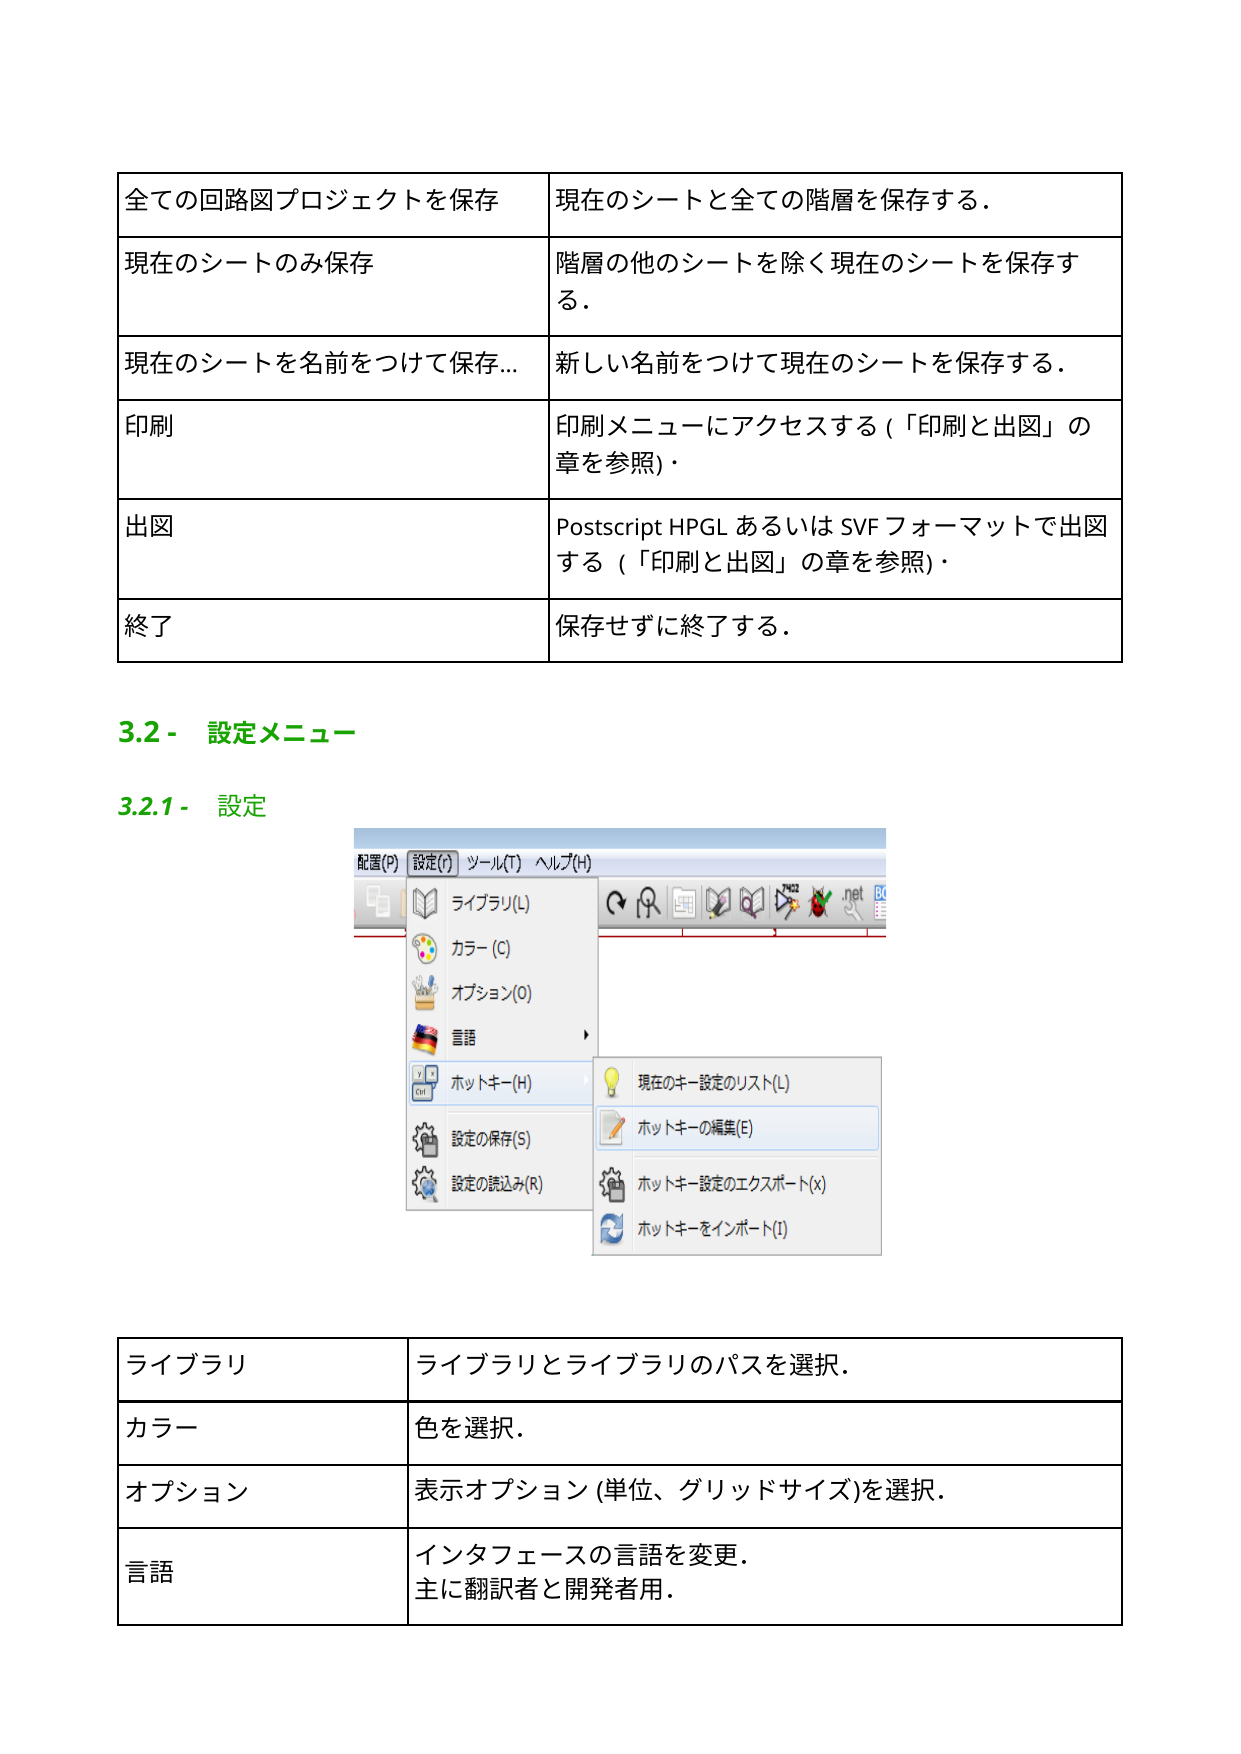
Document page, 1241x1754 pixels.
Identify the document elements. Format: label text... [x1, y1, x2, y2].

table_cell 言語 [119, 1529, 407, 1624]
table_header ライブラリ [119, 1339, 407, 1400]
table_cell 現在のシートのみ保存 [119, 238, 548, 335]
table_cell 現在のシートを名前をつけて保存... [119, 337, 548, 398]
table_cell 新しい名前をつけて現在のシートを保存する． [550, 337, 1121, 398]
table_header ライブラリとライブラリのパスを選択． [409, 1339, 1121, 1400]
table_cell インタフェースの言語を変更． 主に翻訳者と開発者用． [409, 1529, 1121, 1624]
table_cell 印刷メニューにアクセスする (「印刷と出図」の章を参照)． [550, 401, 1121, 498]
table_cell 現在のシートと全ての階層を保存する． [550, 174, 1121, 236]
table_cell 色を選択． [409, 1403, 1121, 1464]
table_cell オプション [119, 1466, 407, 1527]
table_cell 表示オプション (単位、グリッドサイズ)を選択． [409, 1466, 1121, 1527]
table_cell 全ての回路図プロジェクトを保存 [119, 174, 548, 236]
table_cell 保存せずに終了する． [550, 600, 1121, 661]
table_cell Postscript HPGL あるいは SVFフォーマットで出図する (「印刷と出図」の章を参照)． [550, 500, 1121, 598]
table_cell カラー [119, 1403, 407, 1464]
table_cell 終了 [119, 600, 548, 661]
table_cell 印刷 [119, 401, 548, 498]
table_cell 階層の他のシートを除く現在のシートを保存する． [550, 238, 1121, 335]
picture [353, 828, 887, 1263]
table_cell 出図 [119, 500, 548, 598]
subtitle 設定メニュー [118, 711, 1122, 751]
subtitle 設定 [118, 786, 1122, 822]
